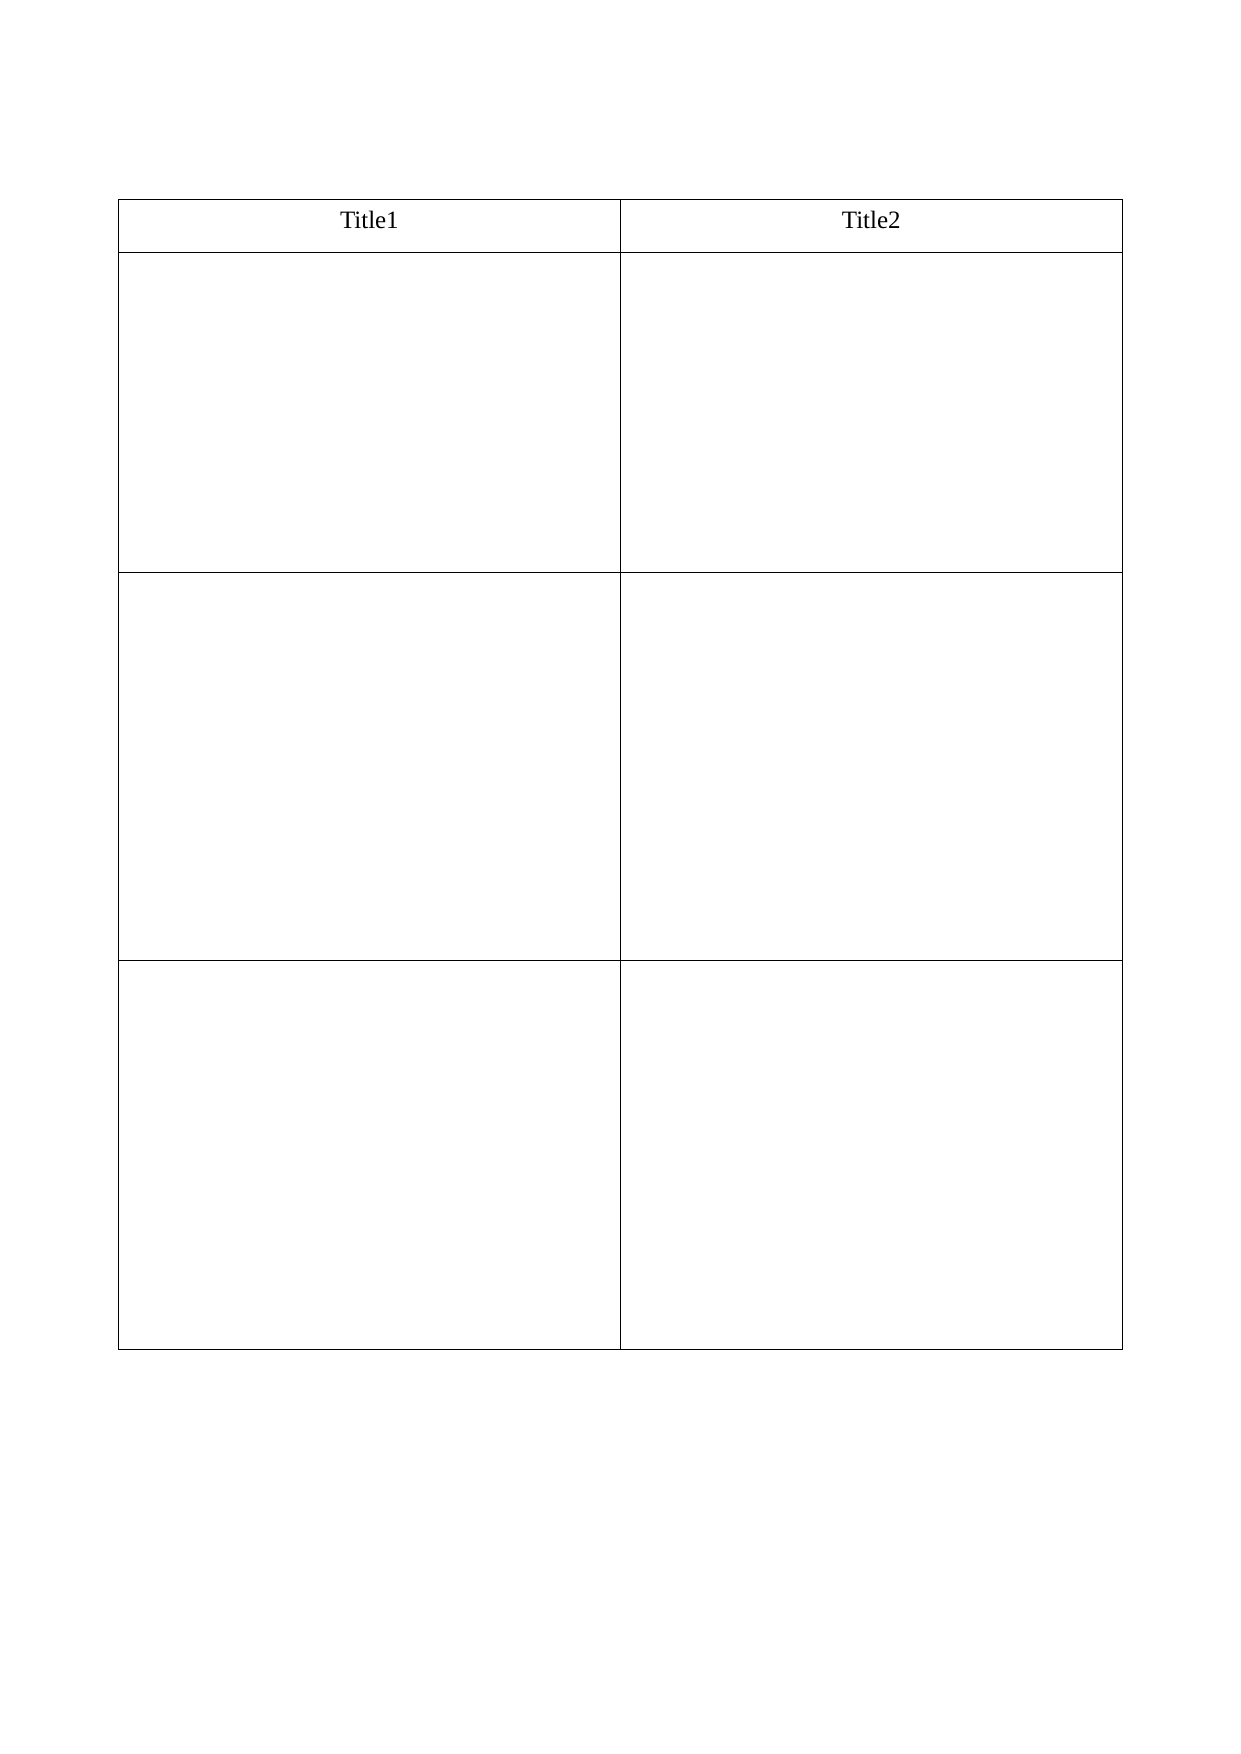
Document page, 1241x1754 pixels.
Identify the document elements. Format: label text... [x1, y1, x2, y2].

table_cell [119, 253, 620, 572]
table_cell [621, 573, 1122, 960]
table_cell [621, 961, 1122, 1349]
table_cell [119, 961, 620, 1349]
table_cell [119, 573, 620, 960]
table_header Title2 [621, 200, 1122, 252]
table_cell [621, 253, 1122, 572]
table_header Title1 [119, 200, 620, 252]
